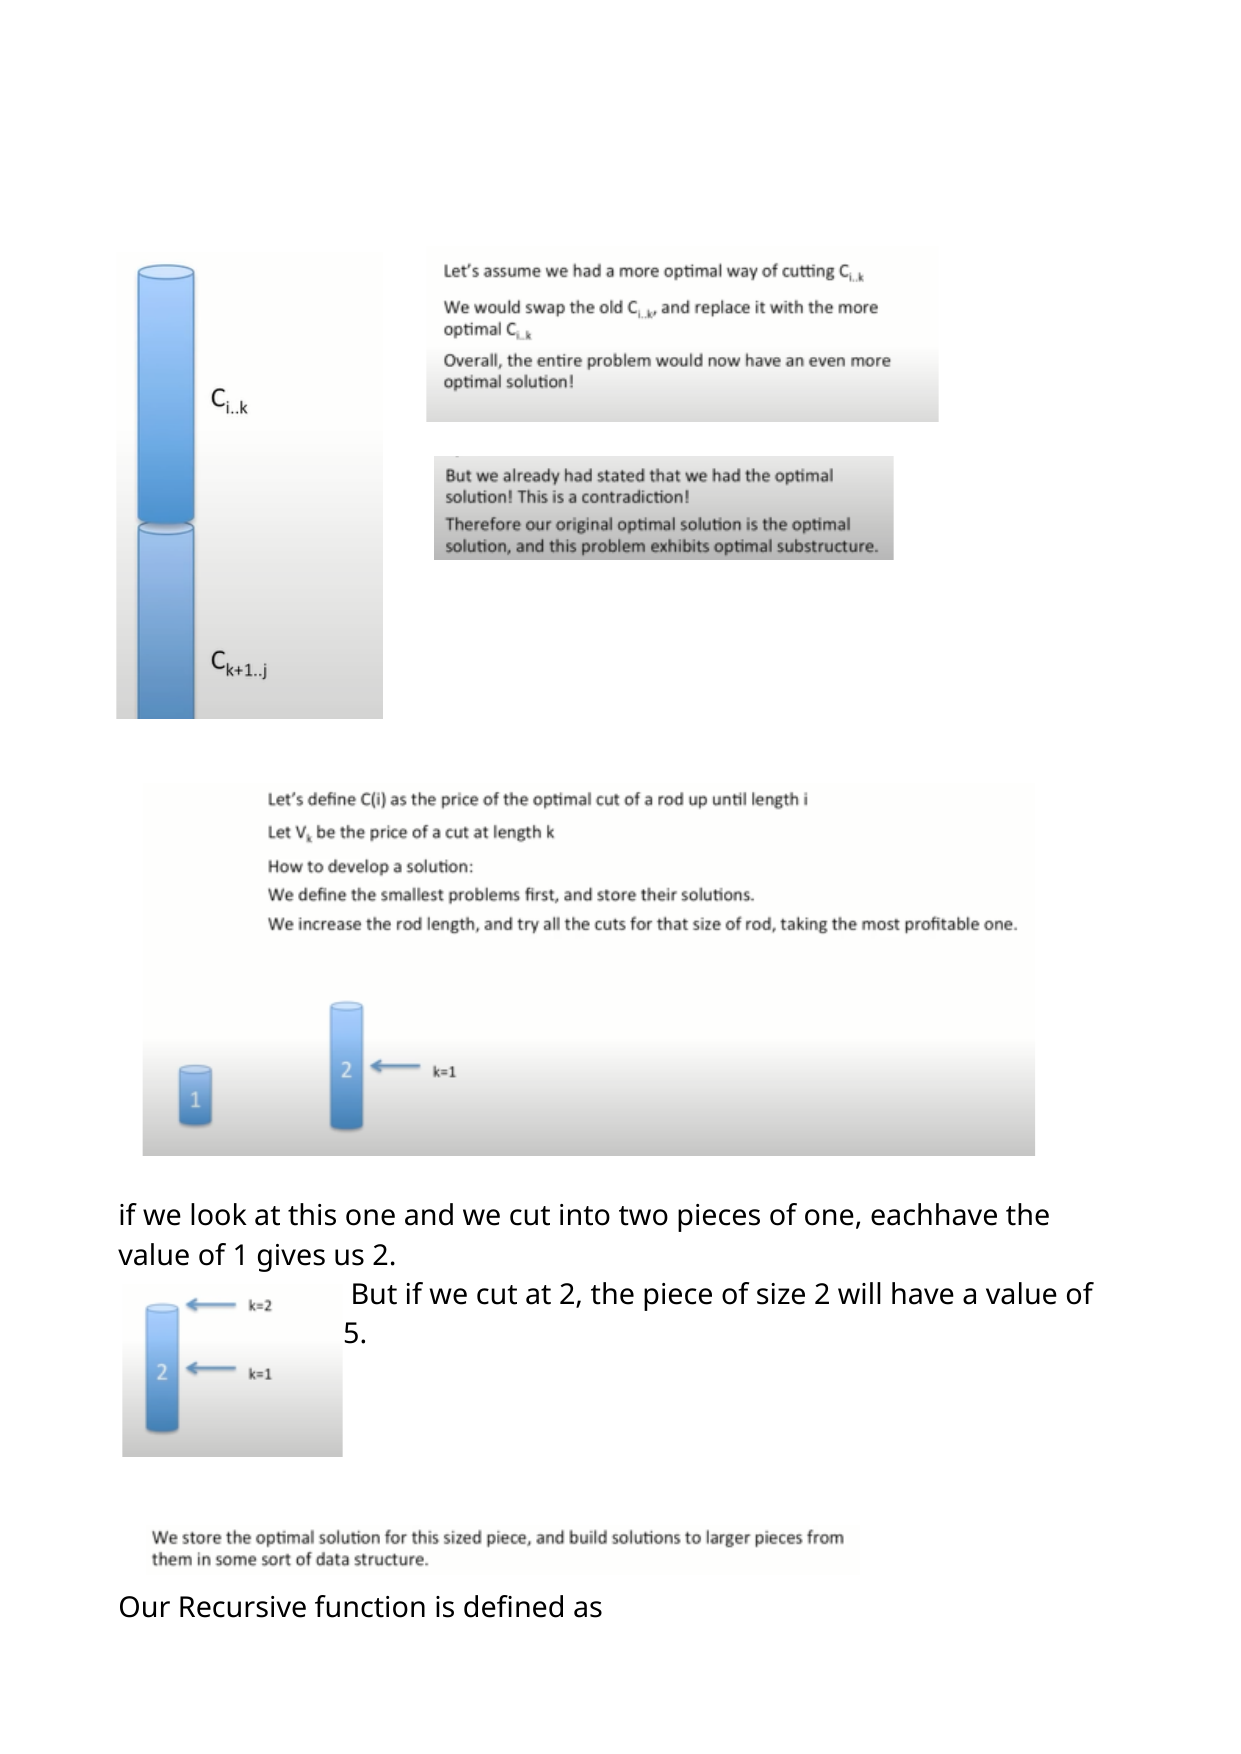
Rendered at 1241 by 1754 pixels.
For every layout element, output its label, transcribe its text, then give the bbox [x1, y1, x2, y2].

text if we look at this one and we cut into two pieces of one, eachhave the value of 1 gives us 2. [118, 1195, 1122, 1273]
picture [145, 1525, 861, 1575]
picture [426, 246, 939, 422]
picture [434, 456, 894, 560]
text But if we cut at 2, the piece of size 2 will have a value of 5. [118, 1273, 1122, 1352]
picture [142, 783, 1035, 1156]
picture [122, 1284, 343, 1457]
picture [116, 252, 383, 719]
text Our Recursive function is defined as [118, 1587, 1122, 1626]
